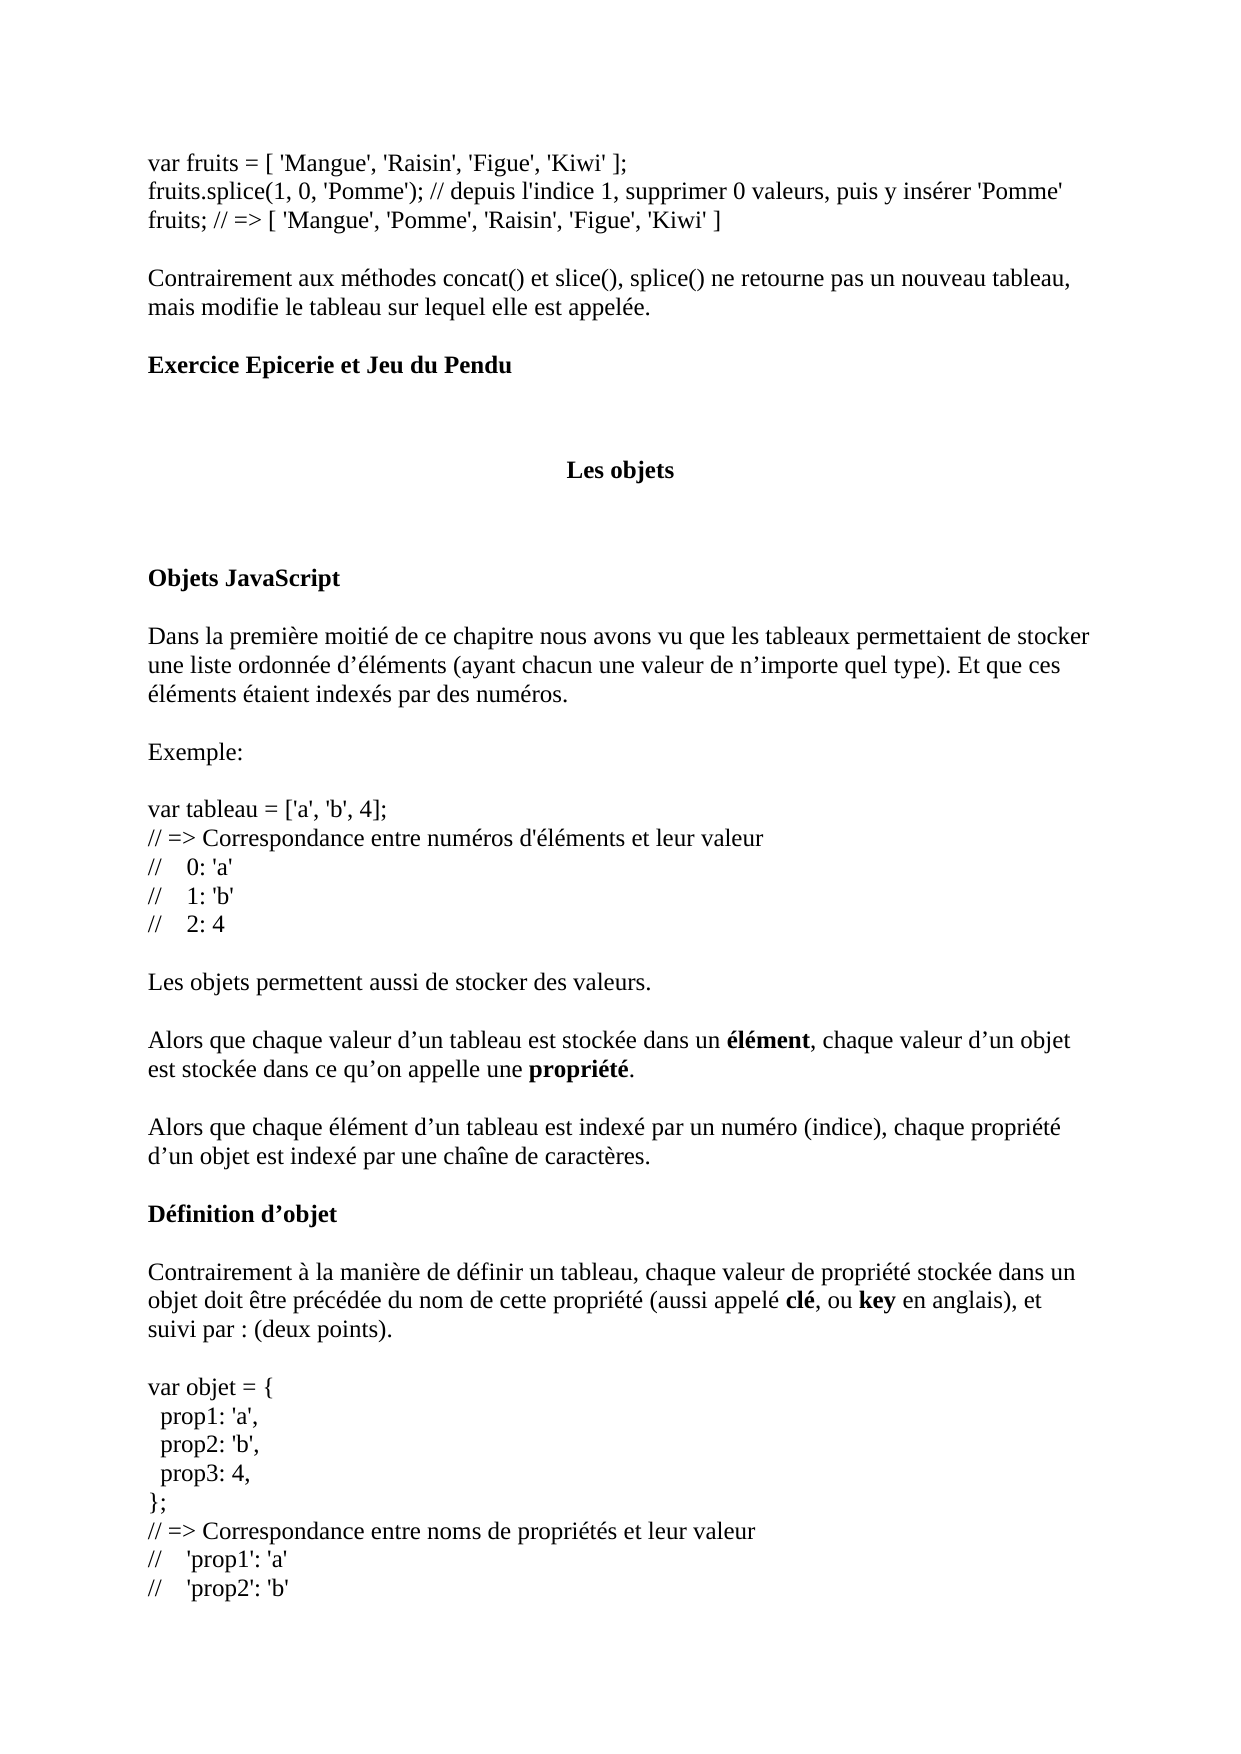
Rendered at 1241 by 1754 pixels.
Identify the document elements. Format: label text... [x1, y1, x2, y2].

text Contrairement à la manière de définir un tableau, chaque valeur de propriété stockée dans un objet doit être précédée du nom de cette propriété (aussi appelé clé, ou key en anglais), et suivi par : (deux points). [148, 1257, 1093, 1343]
text Exemple: [148, 737, 1093, 765]
text // 1: 'b' [148, 881, 1093, 909]
text var tableau = ['a', 'b', 4]; [148, 794, 1093, 823]
text fruits.splice(1, 0, 'Pomme'); // depuis l'indice 1, supprimer 0 valeurs, puis y insérer 'Pomme' [148, 176, 1093, 205]
text prop1: 'a', [148, 1401, 1093, 1429]
text prop2: 'b', [148, 1429, 1093, 1458]
text fruits; // => [ 'Mangue', 'Pomme', 'Raisin', 'Figue', 'Kiwi' ] [148, 205, 1093, 234]
text Alors que chaque élément d’un tableau est indexé par un numéro (indice), chaque propriété d’un objet est indexé par une chaîne de caractères. [148, 1112, 1093, 1169]
text var fruits = [ 'Mangue', 'Raisin', 'Figue', 'Kiwi' ]; [148, 148, 1093, 176]
text var objet = { [148, 1372, 1093, 1401]
text prop3: 4, [148, 1458, 1093, 1487]
text Les objets [148, 455, 1093, 484]
text Les objets permettent aussi de stocker des valeurs. [148, 967, 1093, 996]
text Contrairement aux méthodes concat() et slice(), splice() ne retourne pas un nouveau tableau, mais modifie le tableau sur lequel elle est appelée. [148, 263, 1093, 321]
text Alors que chaque valeur d’un tableau est stockée dans un élément, chaque valeur d’un objet est stockée dans ce qu’on appelle une propriété. [148, 1025, 1093, 1083]
text Exercice Epicerie et Jeu du Pendu [148, 350, 1093, 378]
text Définition d’objet [148, 1199, 1093, 1227]
text // => Correspondance entre numéros d'éléments et leur valeur [148, 823, 1093, 852]
text Dans la première moitié de ce chapitre nous avons vu que les tableaux permettaient de stocker une liste ordonnée d’éléments (ayant chacun une valeur de n’importe quel type). Et que ces éléments étaient indexés par des numéros. [148, 621, 1093, 707]
text // 0: 'a' [148, 852, 1093, 881]
text }; [148, 1487, 1093, 1516]
text // 'prop2': 'b' [148, 1573, 1093, 1602]
text // 2: 4 [148, 909, 1093, 938]
text Objets JavaScript [148, 563, 1093, 592]
text // => Correspondance entre noms de propriétés et leur valeur [148, 1516, 1093, 1544]
text // 'prop1': 'a' [148, 1544, 1093, 1573]
